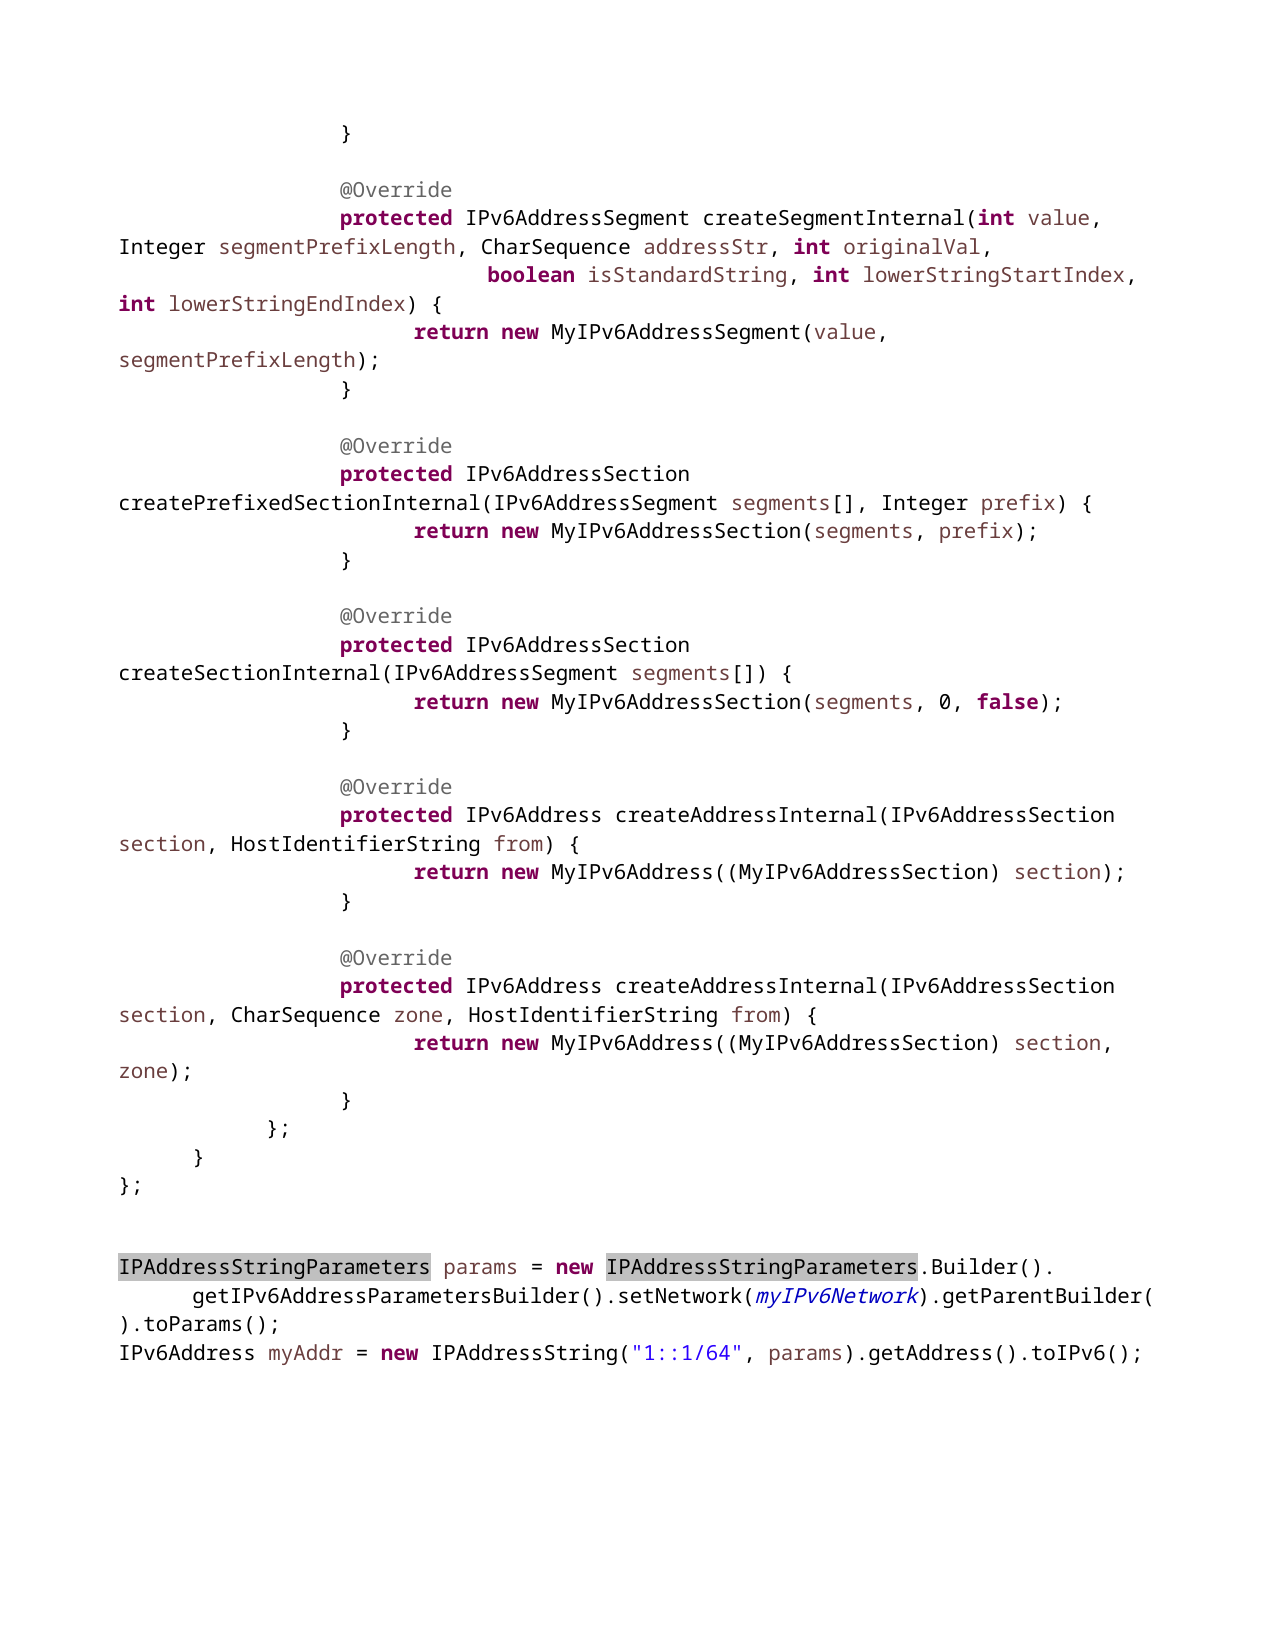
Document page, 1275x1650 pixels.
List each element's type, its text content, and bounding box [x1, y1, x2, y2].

text return new MyIPv6Address((MyIPv6AddressSection) section, zone); [118, 1028, 1157, 1085]
text @Override [118, 175, 1157, 203]
text protected IPv6Address createAddressInternal(IPv6AddressSection section, HostIdentifierString from) { [118, 801, 1157, 857]
text } [118, 1085, 1157, 1113]
text protected IPv6AddressSegment createSegmentInternal(int value, Integer segmentPrefixLength, CharSequence addressStr, int originalVal, [118, 203, 1157, 260]
text boolean isStandardString, int lowerStringStartIndex, int lowerStringEndIndex) { [118, 260, 1157, 317]
text } [118, 1142, 1157, 1170]
text } [118, 374, 1157, 402]
text protected IPv6AddressSection createPrefixedSectionInternal(IPv6AddressSegment segments[], Integer prefix) { [118, 459, 1157, 516]
text protected IPv6AddressSection createSectionInternal(IPv6AddressSegment segments[]) { [118, 630, 1157, 687]
text @Override [118, 772, 1157, 801]
text return new MyIPv6AddressSection(segments, prefix); [118, 516, 1157, 545]
text } [118, 545, 1157, 573]
text @Override [118, 602, 1157, 630]
text return new MyIPv6AddressSection(segments, 0, false); [118, 687, 1157, 715]
text IPAddressStringParameters params = new IPAddressStringParameters.Builder(). [118, 1252, 1157, 1281]
text return new MyIPv6Address((MyIPv6AddressSection) section); [118, 857, 1157, 886]
text return new MyIPv6AddressSegment(value, segmentPrefixLength); [118, 317, 1157, 374]
text } [118, 886, 1157, 914]
text getIPv6AddressParametersBuilder().setNetwork(myIPv6Network).getParentBuilder().toParams(); [118, 1281, 1157, 1338]
text }; [118, 1170, 1157, 1199]
text protected IPv6Address createAddressInternal(IPv6AddressSection section, CharSequence zone, HostIdentifierString from) { [118, 971, 1157, 1028]
text } [118, 715, 1157, 744]
text @Override [118, 431, 1157, 459]
text }; [118, 1113, 1157, 1142]
text @Override [118, 943, 1157, 971]
text IPv6Address myAddr = new IPAddressString("1::1/64", params).getAddress().toIPv6(); [118, 1338, 1157, 1366]
text } [118, 118, 1157, 147]
